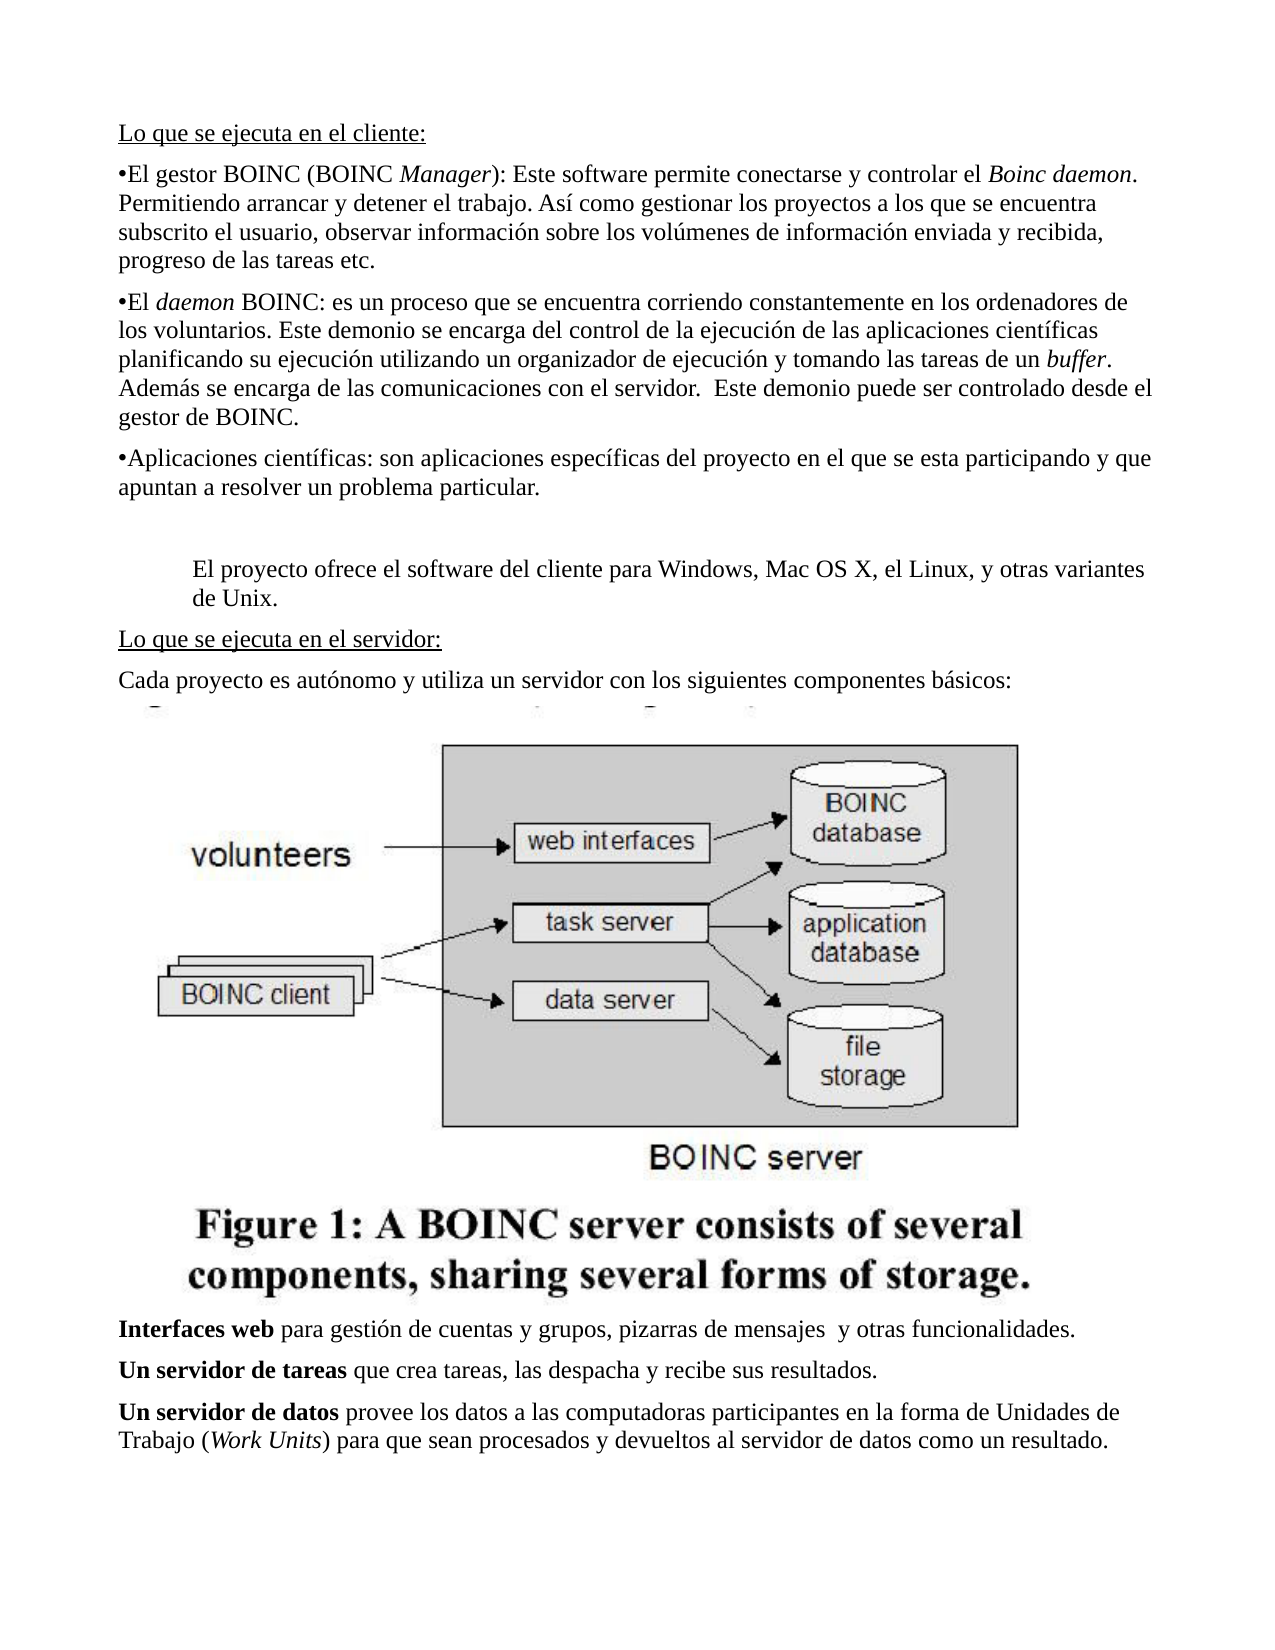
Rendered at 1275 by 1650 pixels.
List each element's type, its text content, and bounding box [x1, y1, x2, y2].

text Un servidor de datos provee los datos a las computadoras participantes en la forma de Unidades de Trabajo (Work Units) para que sean procesados y devueltos al servidor de datos como un resultado. [118, 1397, 1157, 1454]
text Lo que se ejecuta en el servidor: [118, 624, 1157, 653]
text Lo que se ejecuta en el cliente: [118, 118, 1157, 147]
text El proyecto ofrece el software del cliente para Windows, Mac OS X, el Linux, y otras variantes de Unix. [192, 554, 1157, 612]
text Un servidor de tareas que crea tareas, las despacha y recibe sus resultados. [118, 1356, 1157, 1384]
picture [119, 706, 1156, 1315]
list Aplicaciones científicas: son aplicaciones específicas del proyecto en el que se esta participando y que apuntan a resolver un problema particular. [118, 443, 1157, 501]
list El gestor BOINC (BOINC Manager): Este software permite conectarse y controlar el Boinc daemon. Permitiendo arrancar y detener el trabajo. Así como gestionar los proyectos a los que se encuentra subscrito el usuario, observar información sobre los volúmenes de información enviada y recibida, progreso de las tareas etc. [118, 159, 1157, 274]
text Cada proyecto es autónomo y utiliza un servidor con los siguientes componentes básicos: [118, 666, 1157, 694]
text Interfaces web para gestión de cuentas y grupos, pizarras de mensajes y otras funcionalidades. [118, 707, 1157, 1343]
list El daemon BOINC: es un proceso que se encuentra corriendo constantemente en los ordenadores de los voluntarios. Este demonio se encarga del control de la ejecución de las aplicaciones científicas planificando su ejecución utilizando un organizador de ejecución y tomando las tareas de un buffer. Además se encarga de las comunicaciones con el servidor. Este demonio puede ser controlado desde el gestor de BOINC. [118, 287, 1157, 431]
